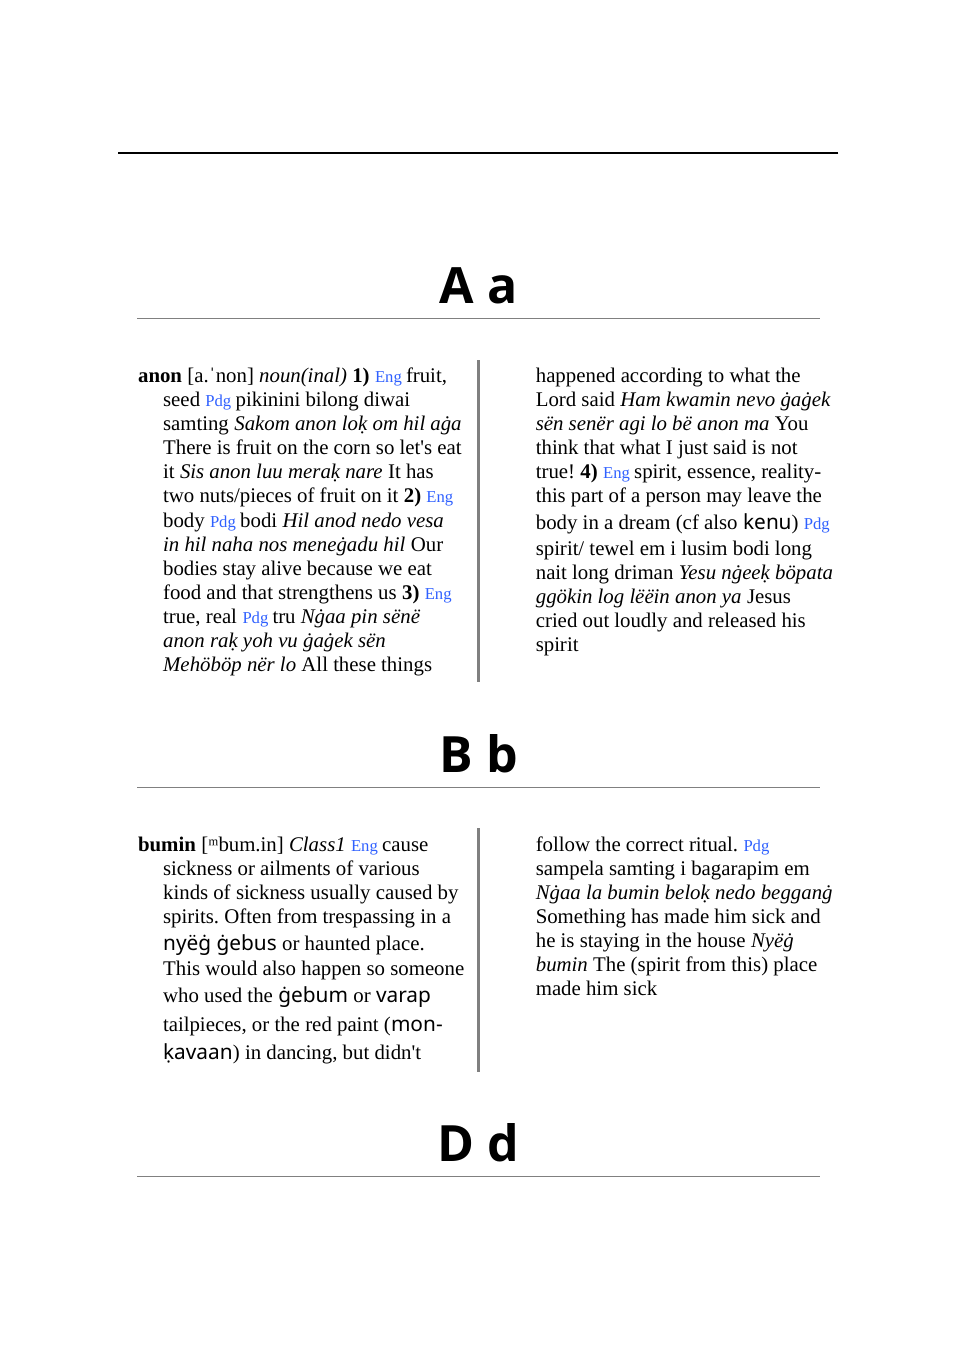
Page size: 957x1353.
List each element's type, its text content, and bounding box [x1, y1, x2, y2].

text D d [137, 1108, 820, 1176]
text bumin [ᵐbum.in] Class1 Eng cause sickness or ailments of various kinds of sickness usually caused by spirits. Often from trespassing in a nyëġ ġebus or haunted place. This would also happen so someone who used the ġebum or varap tailpieces, or the red paint (mon-ḳavaan) in dancing, but didn't [119, 830, 465, 1070]
text happened according to what the Lord said Ham kwamin nevo ġaġek sën senër agi lo bë anon ma You think that what I just said is not true! 4) Eng spirit, essence, reality-this part of a person may leave the body in a dream (cf also kenu) Pdg spirit/ tewel em i lusim bodi long nait long driman Yesu nġeeḳ böpata ggökin log lëëin anon ya Jesus cried out loudly and released his spirit [492, 361, 837, 660]
text A a [137, 250, 820, 318]
text follow the correct ritual. Pdg sampela samting i bagarapim em Nġaa la bumin beloḳ nedo begganġ Something has made him sick and he is staying in the house Nyëġ bumin The (spirit from this) place made him sick [492, 830, 837, 1004]
text B b [137, 719, 820, 787]
text anon [a.ˈnon] noun(inal) 1) Eng fruit, seed Pdg pikinini bilong diwai samting Sakom anon loḳ om hil aġa There is fruit on the corn so let's eat it Sis anon luu meraḳ nare It has two nuts/pieces of fruit on it 2) Eng body Pdg bodi Hil anod nedo vesa in hil naha nos meneġadu hil Our bodies stay alive because we eat food and that strengthens us 3) Eng true, real Pdg tru Nġaa pin sënë anon raḳ yoh vu ġaġek sën Mehöböp nër lo All these things [119, 361, 465, 680]
